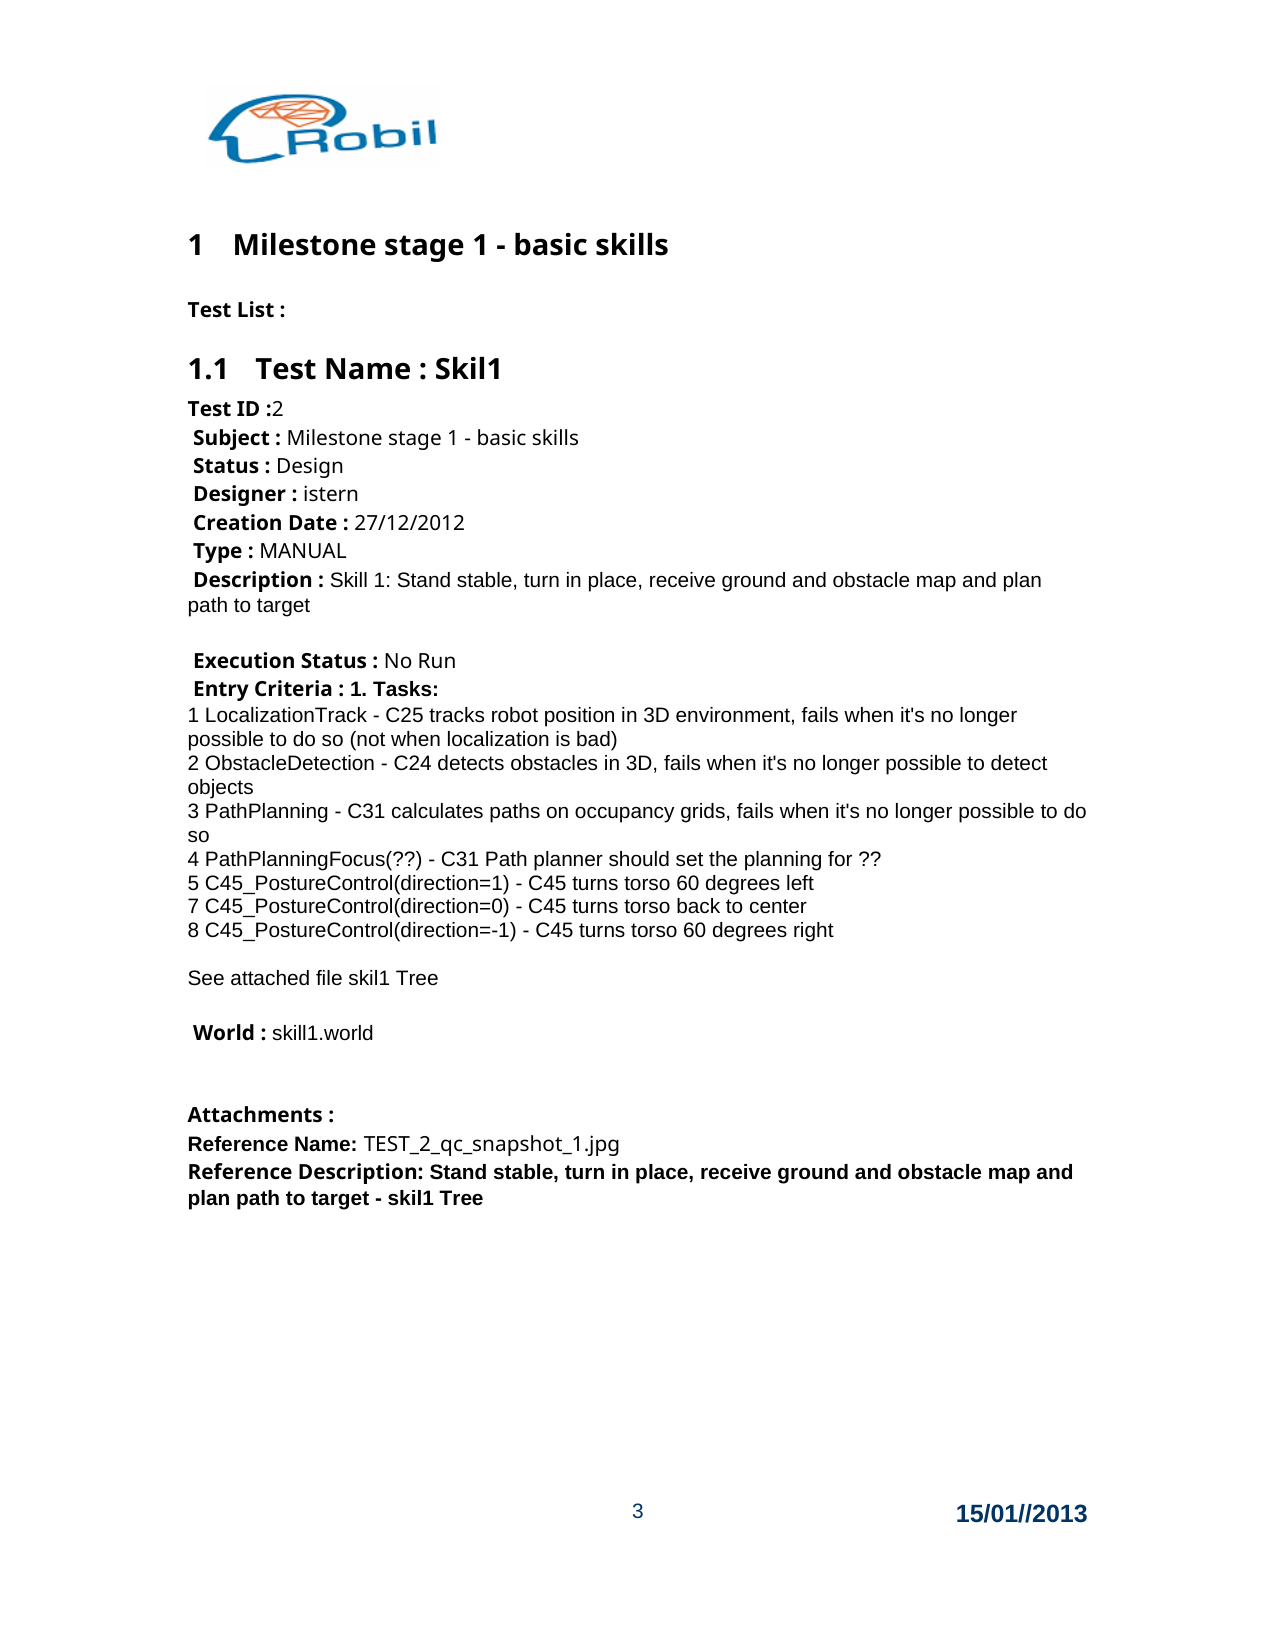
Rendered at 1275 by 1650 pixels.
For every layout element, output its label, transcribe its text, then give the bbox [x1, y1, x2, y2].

text Test ID :2 [187, 394, 1087, 423]
text Execution Status : No Run [187, 646, 1087, 674]
text Description : Skill 1: Stand stable, turn in place, receive ground and obstacle map and plan path to target [187, 565, 1087, 617]
text Reference Name: TEST_2_qc_snapshot_1.jpg [187, 1129, 1087, 1157]
text Creation Date : 27/12/2012 [187, 508, 1087, 536]
text Type : MANUAL [187, 536, 1087, 565]
text Test List : [187, 295, 1087, 323]
subtitle Milestone stage 1 - basic skills [187, 224, 1087, 264]
text Status : Design [187, 451, 1087, 479]
text Entry Criteria : 1. Tasks: 1 LocalizationTrack - C25 tracks robot position in 3D environment, fails when it's no longer possible to do so (not when localization is bad) 2 ObstacleDetection - C24 detects obstacles in 3D, fails when it's no longer possible to detect objects 3 PathPlanning - C31 calculates paths on occupancy grids, fails when it's no longer possible to do so 4 PathPlanningFocus(??) - C31 Path planner should set the planning for ?? 5 C45_PostureControl(direction=1) - C45 turns torso 60 degrees left 7 C45_PostureControl(direction=0) - C45 turns torso back to center 8 C45_PostureControl(direction=-1) - C45 turns torso 60 degrees right See attached file skil1 Tree [187, 674, 1087, 990]
text Subject : Milestone stage 1 - basic skills [187, 423, 1087, 451]
picture [204, 84, 440, 166]
text Designer : istern [187, 479, 1087, 508]
text Reference Description: Stand stable, turn in place, receive ground and obstacle map and plan path to target - skil1 Tree [187, 1157, 1087, 1210]
text Attachments : [187, 1100, 1087, 1129]
subtitle Test Name : Skil1 [187, 348, 1087, 388]
text World : skill1.world [187, 1018, 1087, 1047]
